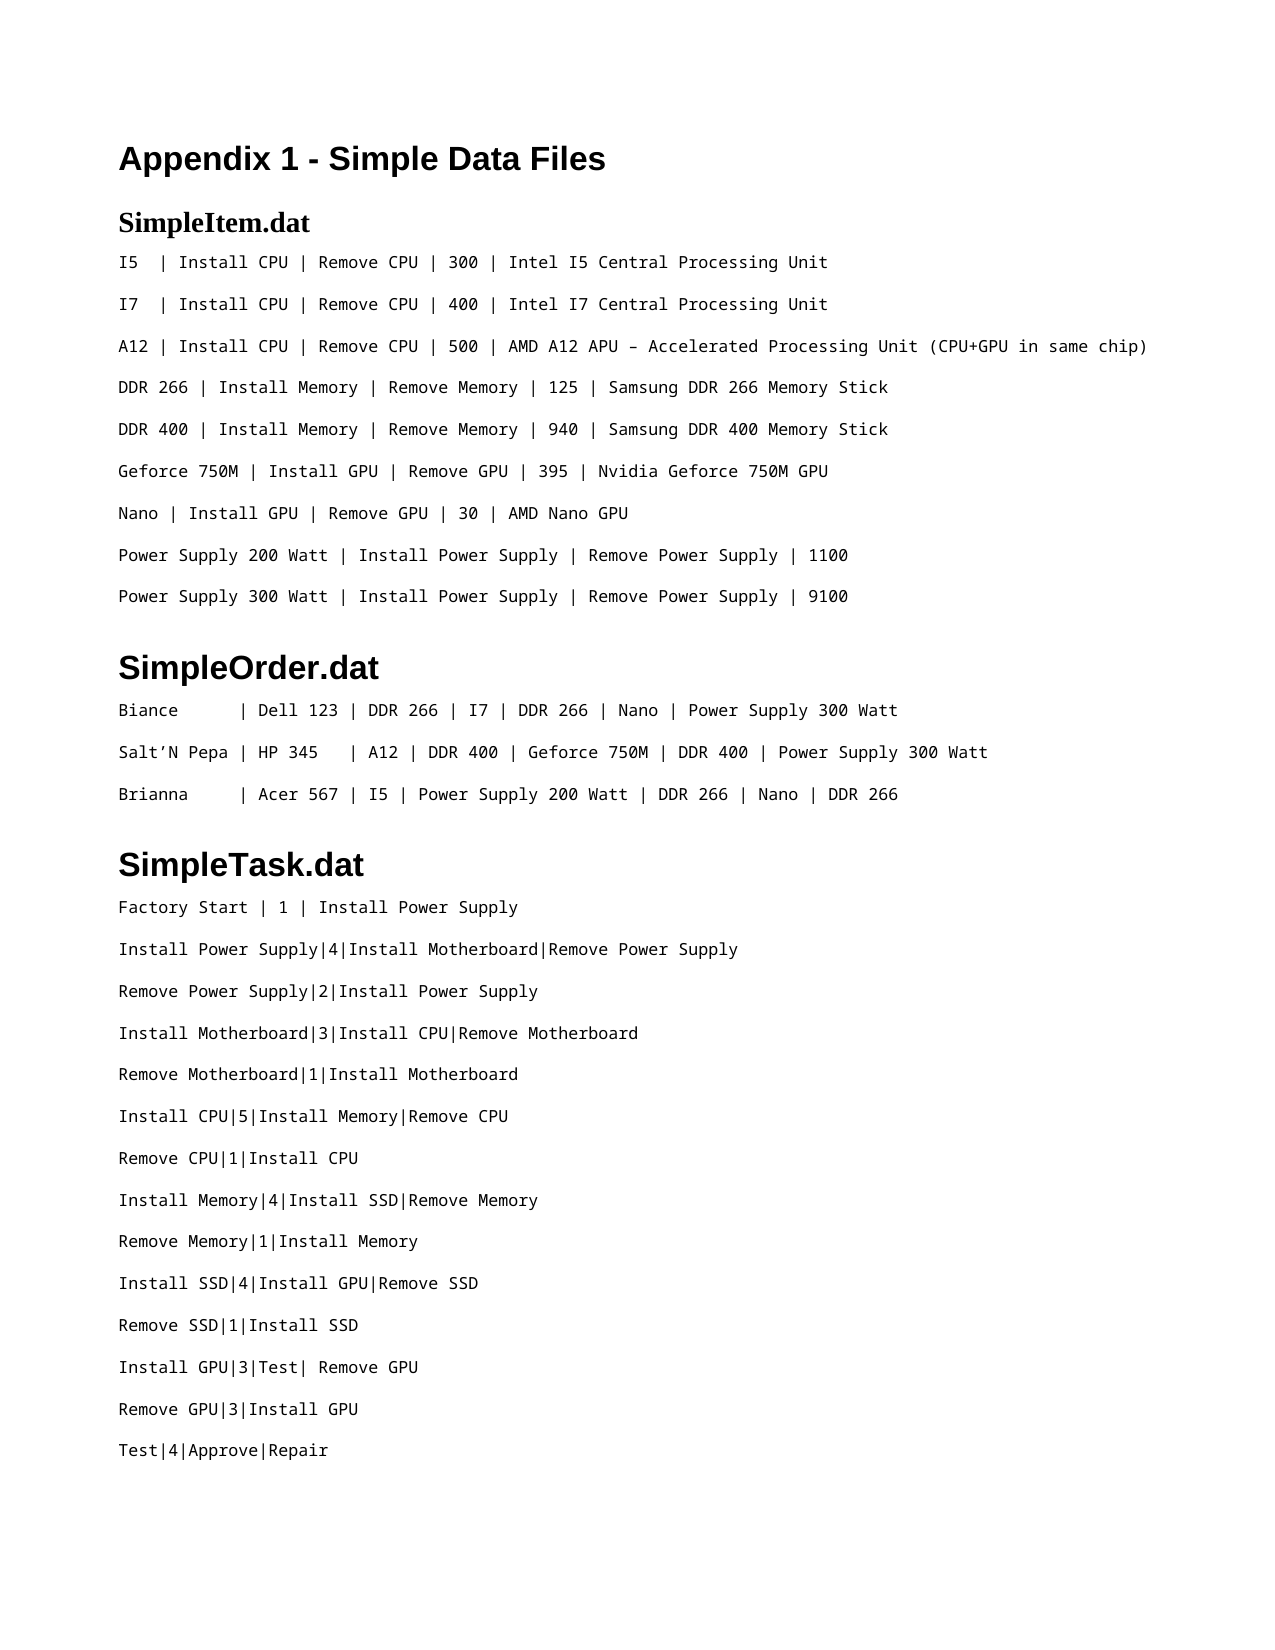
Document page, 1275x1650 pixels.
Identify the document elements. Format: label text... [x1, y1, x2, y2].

text Install Motherboard|3|Install CPU|Remove Motherboard [118, 1021, 1157, 1044]
text Biance | Dell 123 | DDR 266 | I7 | DDR 266 | Nano | Power Supply 300 Watt [118, 699, 1157, 721]
text Remove Memory|1|Install Memory [118, 1230, 1157, 1253]
text Power Supply 200 Watt | Install Power Supply | Remove Power Supply | 1100 [118, 543, 1157, 566]
text Factory Start | 1 | Install Power Supply [118, 896, 1157, 919]
text Power Supply 300 Watt | Install Power Supply | Remove Power Supply | 9100 [118, 585, 1157, 608]
text Salt’N Pepa | HP 345 | A12 | DDR 400 | Geforce 750M | DDR 400 | Power Supply 300 Watt [118, 740, 1157, 763]
text A12 | Install CPU | Remove CPU | 500 | AMD A12 APU – Accelerated Processing Unit (CPU+GPU in same chip) [118, 334, 1157, 357]
text Remove CPU|1|Install CPU [118, 1147, 1157, 1169]
text Brianna | Acer 567 | I5 | Power Supply 200 Watt | DDR 266 | Nano | DDR 266 [118, 782, 1157, 805]
text Install Power Supply|4|Install Motherboard|Remove Power Supply [118, 938, 1157, 960]
subtitle SimpleItem.dat [118, 205, 1157, 238]
text I7 | Install CPU | Remove CPU | 400 | Intel I7 Central Processing Unit [118, 292, 1157, 315]
text Remove SSD|1|Install SSD [118, 1314, 1157, 1336]
subtitle SimpleOrder.dat [118, 647, 1157, 686]
subtitle SimpleTask.dat [118, 845, 1157, 883]
text Remove GPU|3|Install GPU [118, 1397, 1157, 1420]
text Install Memory|4|Install SSD|Remove Memory [118, 1188, 1157, 1211]
text Test|4|Approve|Repair [118, 1439, 1157, 1462]
text Geforce 750M | Install GPU | Remove GPU | 395 | Nvidia Geforce 750M GPU [118, 459, 1157, 482]
text Install CPU|5|Install Memory|Remove CPU [118, 1105, 1157, 1127]
text Install GPU|3|Test| Remove GPU [118, 1355, 1157, 1378]
text I5 | Install CPU | Remove CPU | 300 | Intel I5 Central Processing Unit [118, 251, 1157, 273]
text Remove Motherboard|1|Install Motherboard [118, 1063, 1157, 1086]
text Nano | Install GPU | Remove GPU | 30 | AMD Nano GPU [118, 501, 1157, 524]
subtitle Appendix 1 - Simple Data Files [118, 139, 1157, 178]
text DDR 400 | Install Memory | Remove Memory | 940 | Samsung DDR 400 Memory Stick [118, 418, 1157, 441]
text Remove Power Supply|2|Install Power Supply [118, 979, 1157, 1002]
text Install SSD|4|Install GPU|Remove SSD [118, 1272, 1157, 1294]
text DDR 266 | Install Memory | Remove Memory | 125 | Samsung DDR 266 Memory Stick [118, 376, 1157, 399]
